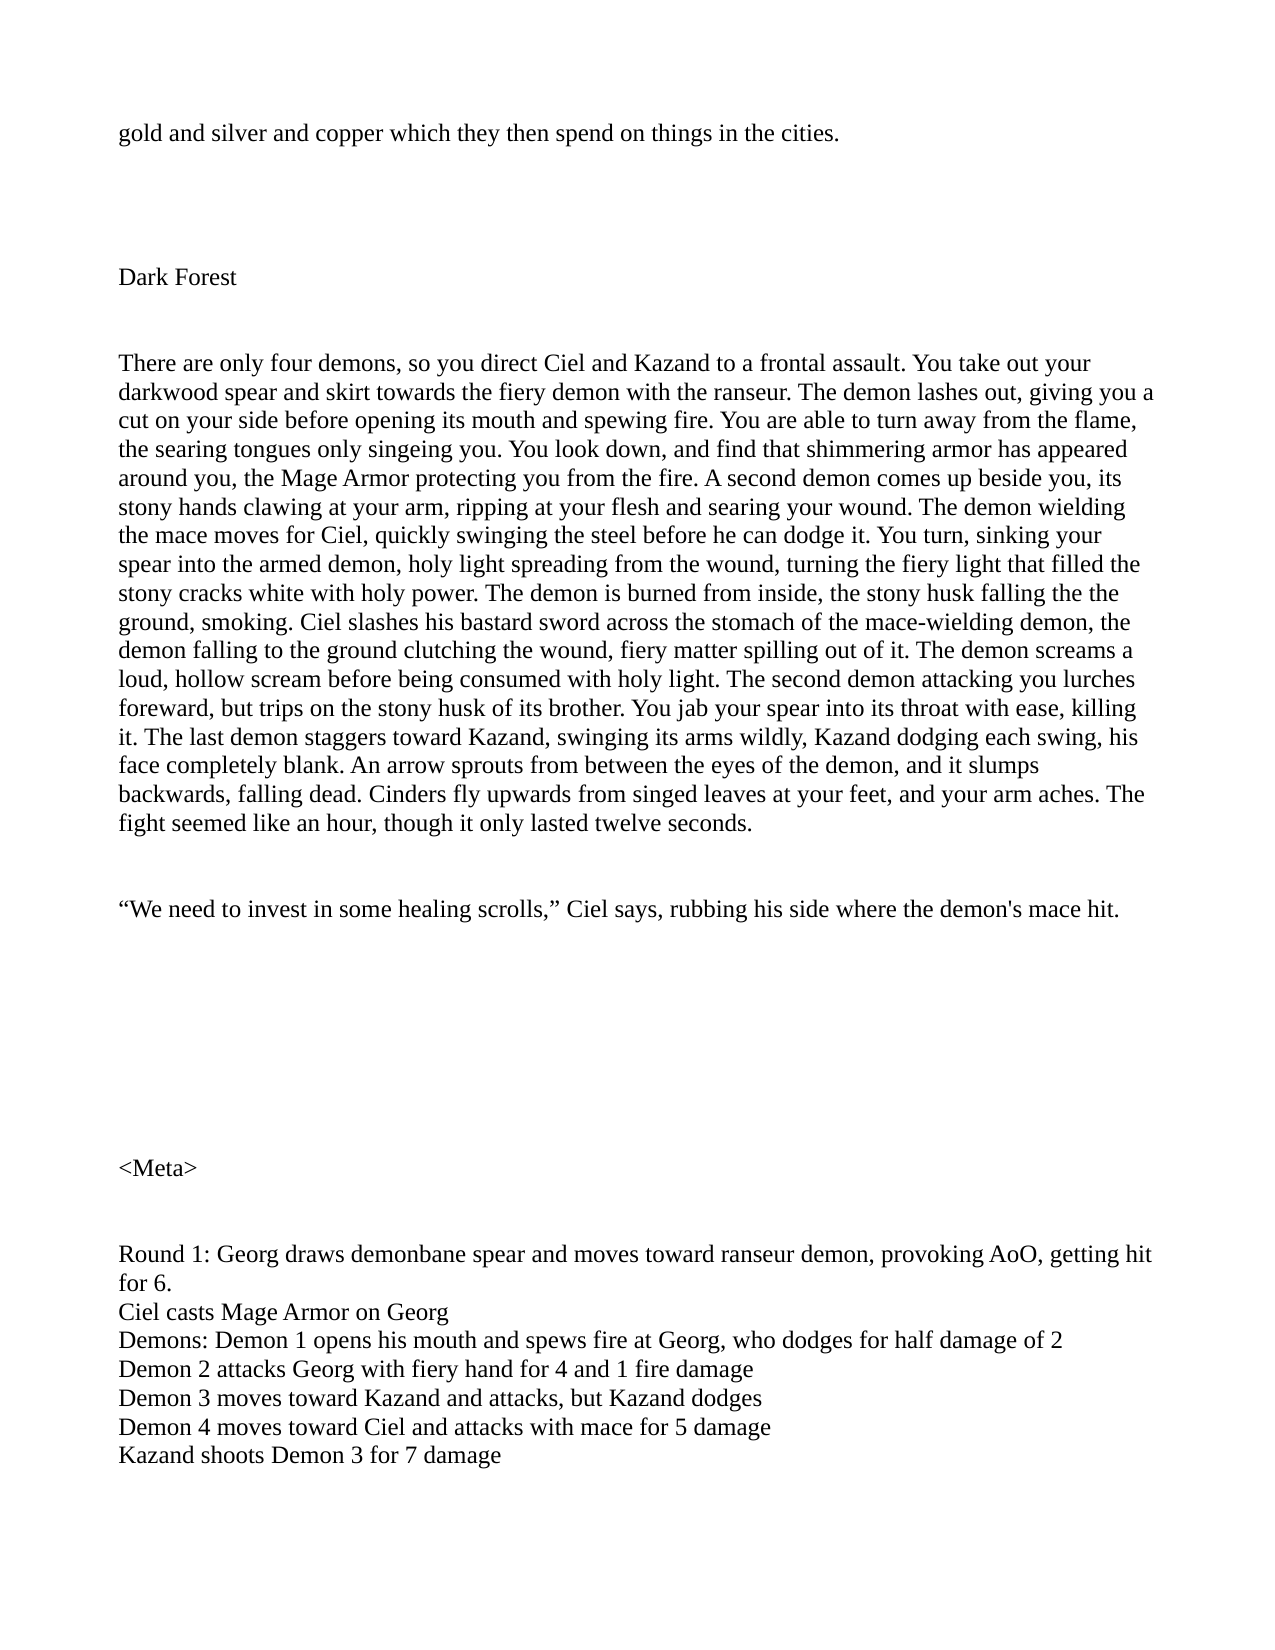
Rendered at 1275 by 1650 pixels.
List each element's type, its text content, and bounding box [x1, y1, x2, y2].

text Dark Forest [118, 262, 1157, 291]
text Round 1: Georg draws demonbane spear and moves toward ranseur demon, provoking AoO, getting hit for 6. [118, 1239, 1157, 1297]
text “We need to invest in some healing scrolls,” Ciel says, rubbing his side where the demon's mace hit. [118, 894, 1157, 923]
text There are only four demons, so you direct Ciel and Kazand to a frontal assault. You take out your darkwood spear and skirt towards the fiery demon with the ranseur. The demon lashes out, giving you a cut on your side before opening its mouth and spewing fire. You are able to turn away from the flame, the searing tongues only singeing you. You look down, and find that shimmering armor has appeared around you, the Mage Armor protecting you from the fire. A second demon comes up beside you, its stony hands clawing at your arm, ripping at your flesh and searing your wound. The demon wielding the mace moves for Ciel, quickly swinging the steel before he can dodge it. You turn, sinking your spear into the armed demon, holy light spreading from the wound, turning the fiery light that filled the stony cracks white with holy power. The demon is burned from inside, the stony husk falling the the ground, smoking. Ciel slashes his bastard sword across the stomach of the mace-wielding demon, the demon falling to the ground clutching the wound, fiery matter spilling out of it. The demon screams a loud, hollow scream before being consumed with holy light. The second demon attacking you lurches foreward, but trips on the stony husk of its brother. You jab your spear into its throat with ease, killing it. The last demon staggers toward Kazand, swinging its arms wildly, Kazand dodging each swing, his face completely blank. An arrow sprouts from between the eyes of the demon, and it slumps backwards, falling dead. Cinders fly upwards from singed leaves at your feet, and your arm aches. The fight seemed like an hour, though it only lasted twelve seconds. [118, 348, 1157, 837]
text <Meta> [118, 1153, 1157, 1182]
text Ciel casts Mage Armor on Georg [118, 1297, 1157, 1326]
text Demon 2 attacks Georg with fiery hand for 4 and 1 fire damage [118, 1354, 1157, 1383]
text Kazand shoots Demon 3 for 7 damage [118, 1441, 1157, 1469]
text gold and silver and copper which they then spend on things in the cities. [118, 118, 1157, 147]
text Demons: Demon 1 opens his mouth and spews fire at Georg, who dodges for half damage of 2 [118, 1326, 1157, 1354]
text Demon 3 moves toward Kazand and attacks, but Kazand dodges [118, 1383, 1157, 1412]
text Demon 4 moves toward Ciel and attacks with mace for 5 damage [118, 1412, 1157, 1441]
